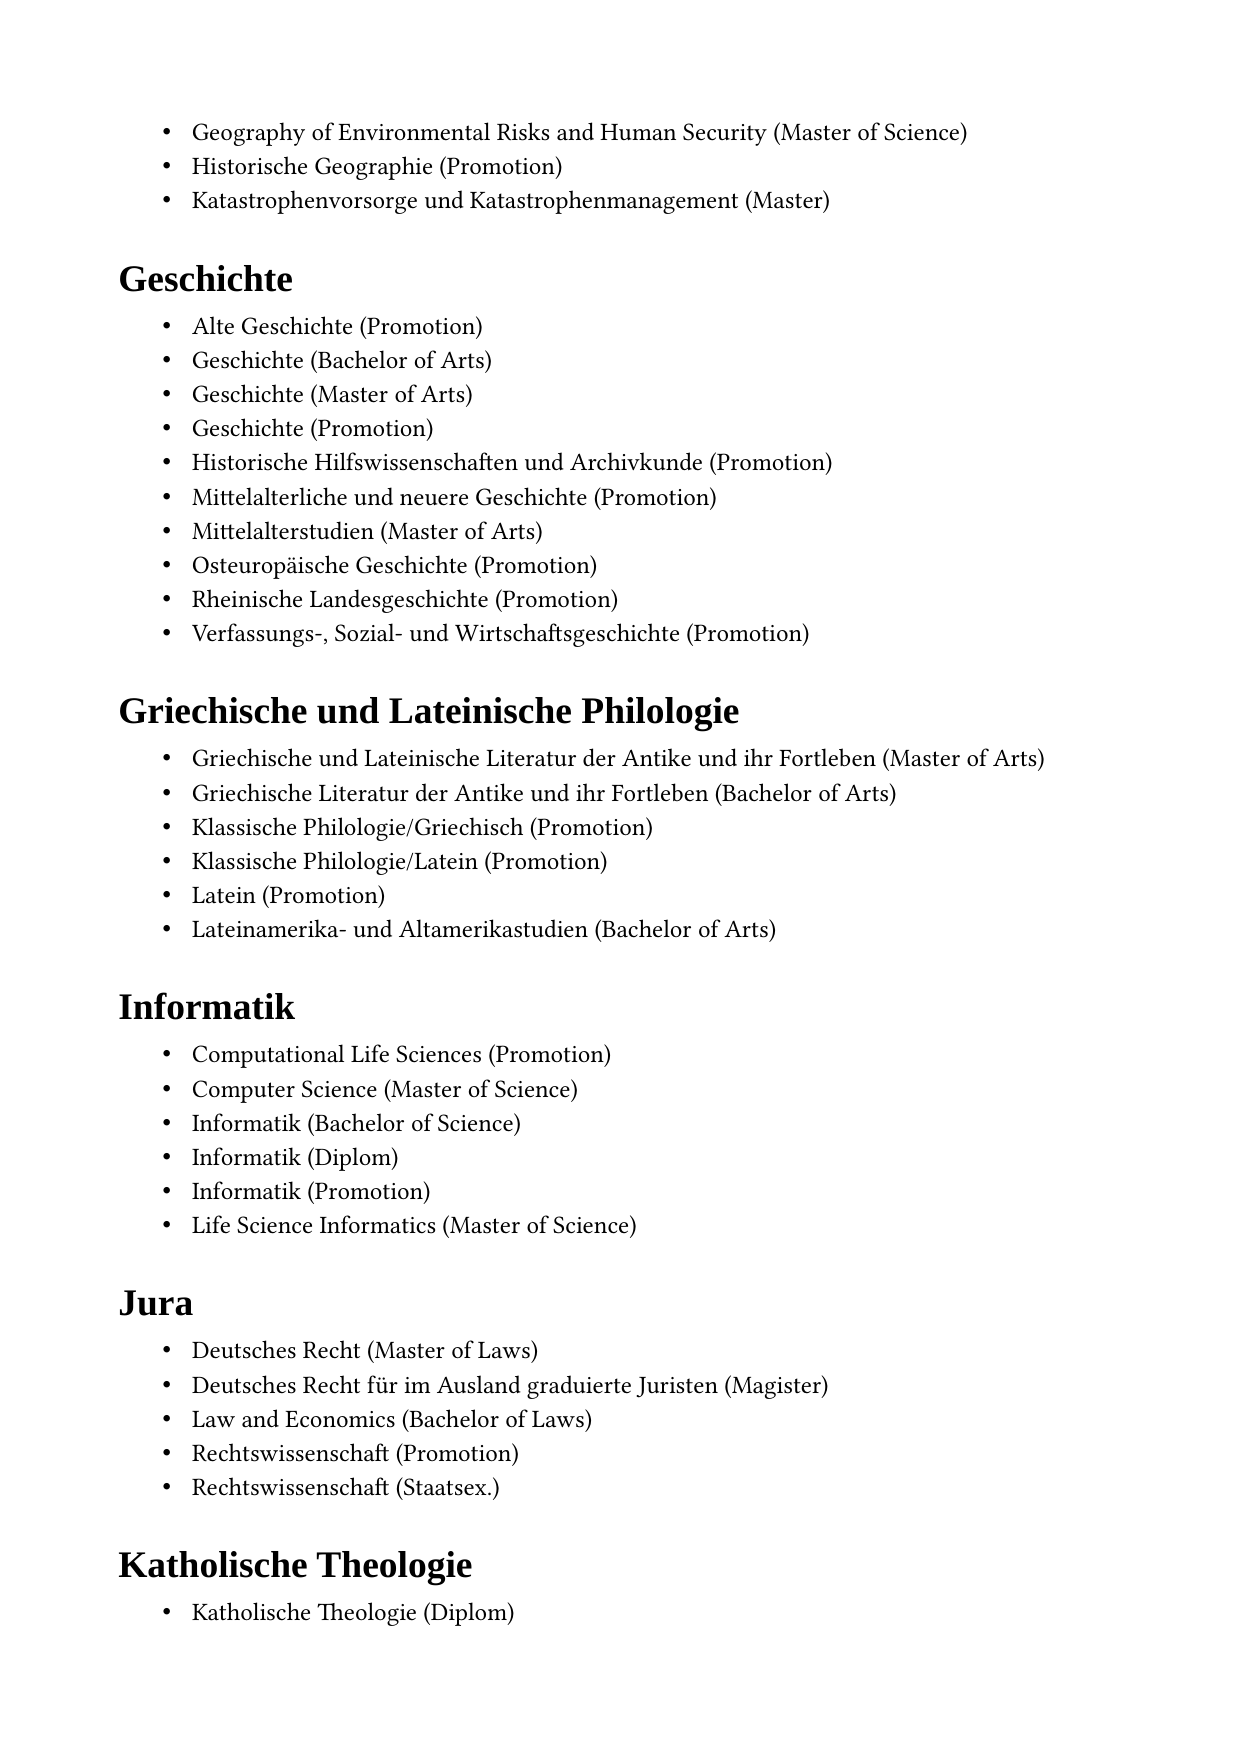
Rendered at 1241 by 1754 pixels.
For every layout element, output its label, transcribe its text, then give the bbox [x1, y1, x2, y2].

list Geschichte (Bachelor of Arts) [162, 346, 1122, 374]
list Mittelalterliche und neuere Geschichte (Promotion) [162, 482, 1122, 511]
list Informatik (Promotion) [162, 1177, 1122, 1206]
list Rechtswissenschaft (Staatsex.) [162, 1473, 1122, 1502]
list Geography of Environmental Risks and Human Security (Master of Science) [162, 118, 1122, 147]
list Rechtswissenschaft (Promotion) [162, 1439, 1122, 1467]
list Life Science Informatics (Master of Science) [162, 1211, 1122, 1240]
list Katastrophenvorsorge und Katastrophenmanagement (Master) [162, 186, 1122, 215]
list Katholische Theologie (Diplom) [162, 1598, 1122, 1627]
list Klassische Philologie/Griechisch (Promotion) [162, 813, 1122, 841]
list Geschichte (Master of Arts) [162, 380, 1122, 408]
list Historische Hilfswissenschaften und Archivkunde (Promotion) [162, 448, 1122, 477]
list Computational Life Sciences (Promotion) [162, 1040, 1122, 1069]
list Lateinamerika- und Altamerikastudien (Bachelor of Arts) [162, 915, 1122, 944]
list Klassische Philologie/Latein (Promotion) [162, 847, 1122, 875]
list Deutsches Recht (Master of Laws) [162, 1336, 1122, 1365]
list Mittelalterstudien (Master of Arts) [162, 517, 1122, 545]
list Informatik (Diplom) [162, 1143, 1122, 1171]
subtitle Informatik [118, 985, 1122, 1028]
list Alte Geschichte (Promotion) [162, 312, 1122, 340]
list Computer Science (Master of Science) [162, 1074, 1122, 1103]
list Historische Geographie (Promotion) [162, 152, 1122, 181]
list Griechische Literatur der Antike und ihr Fortleben (Bachelor of Arts) [162, 778, 1122, 807]
list Osteuropäische Geschichte (Promotion) [162, 551, 1122, 579]
list Deutsches Recht für im Ausland graduierte Juristen (Magister) [162, 1371, 1122, 1399]
list Verfassungs-, Sozial- und Wirtschaftsgeschichte (Promotion) [162, 619, 1122, 648]
subtitle Katholische Theologie [118, 1543, 1122, 1586]
subtitle Jura [118, 1281, 1122, 1324]
list Rheinische Landesgeschichte (Promotion) [162, 585, 1122, 613]
list Law and Economics (Bachelor of Laws) [162, 1405, 1122, 1433]
list Geschichte (Promotion) [162, 414, 1122, 443]
list Griechische und Lateinische Literatur der Antike und ihr Fortleben (Master of Arts) [162, 744, 1122, 773]
subtitle Griechische und Lateinische Philologie [118, 689, 1122, 732]
list Informatik (Bachelor of Science) [162, 1109, 1122, 1137]
list Latein (Promotion) [162, 881, 1122, 909]
subtitle Geschichte [118, 256, 1122, 299]
